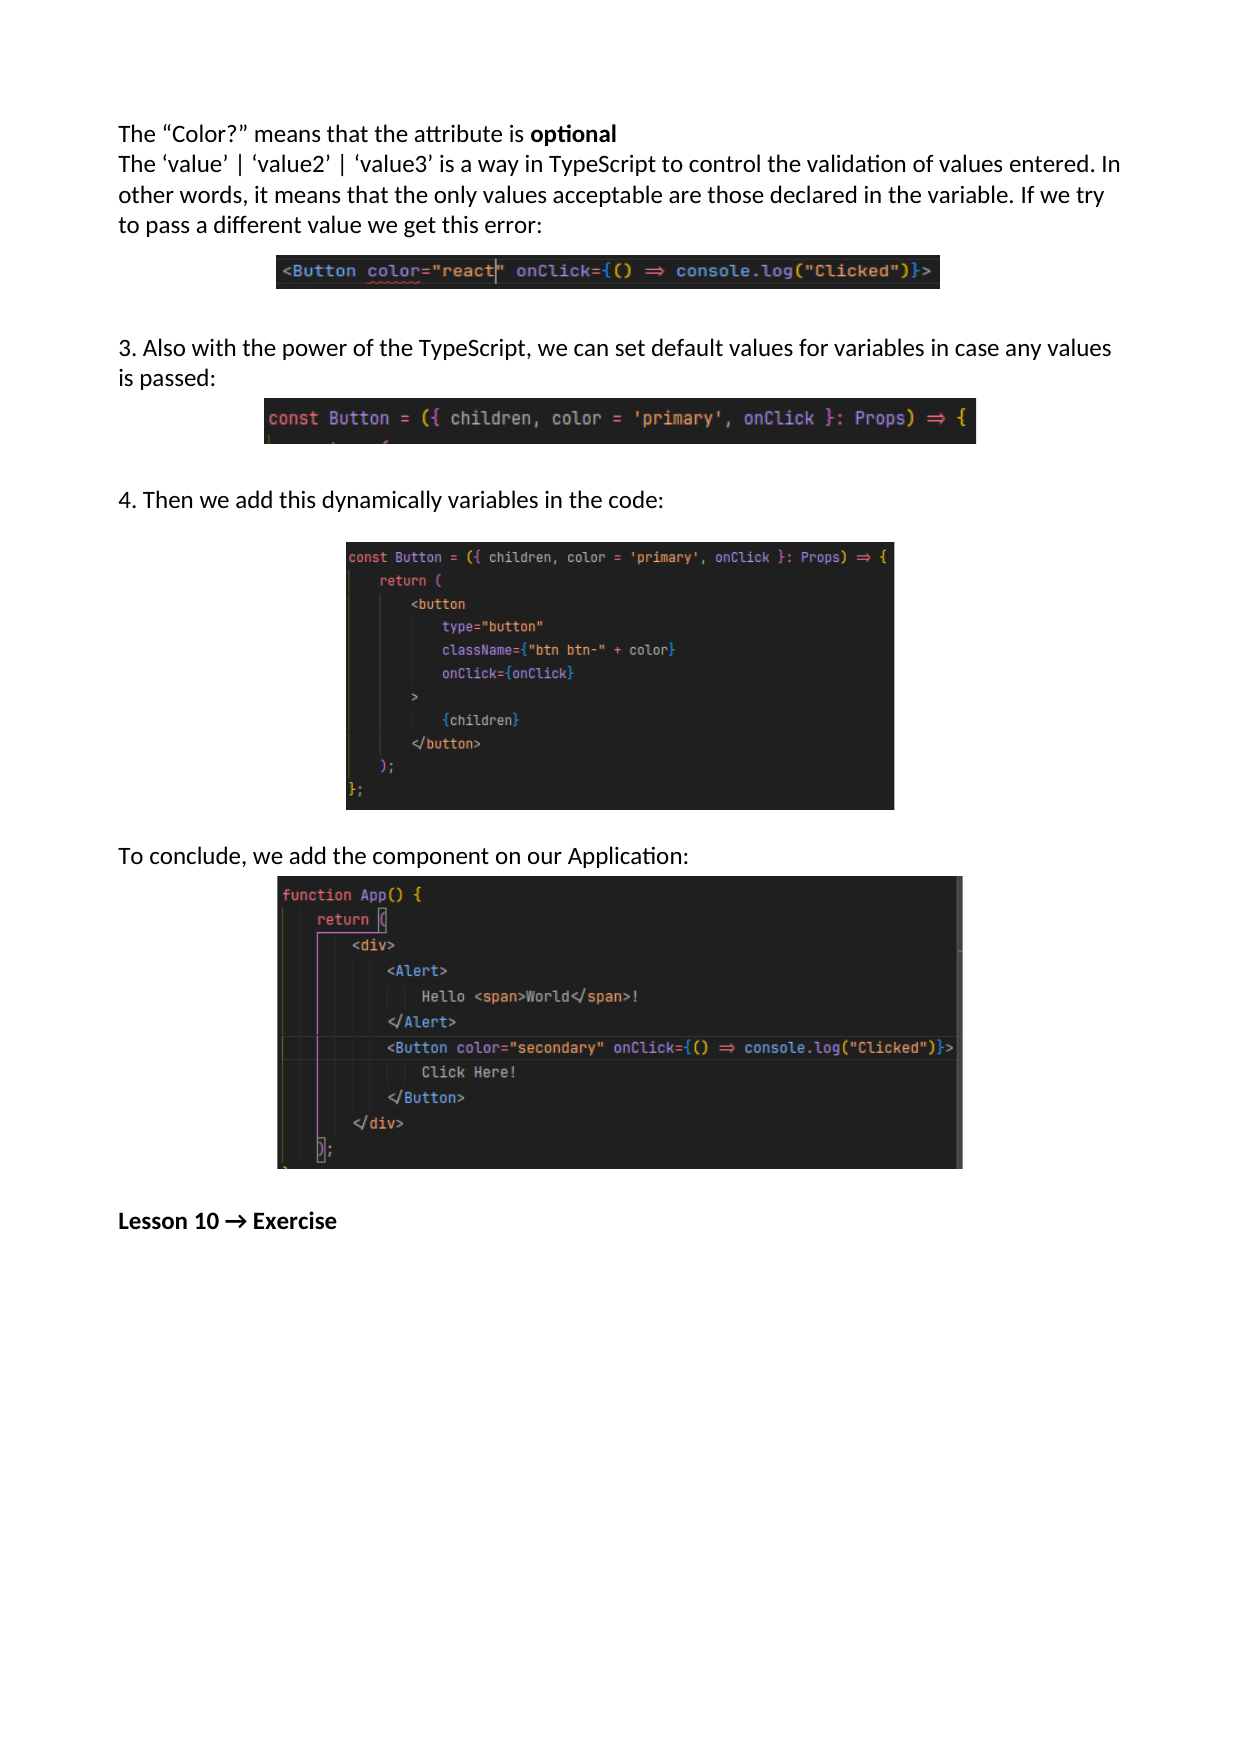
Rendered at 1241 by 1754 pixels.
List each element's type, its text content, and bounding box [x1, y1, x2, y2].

picture [276, 255, 940, 289]
text To conclude, we add the component on our Application: [118, 840, 1122, 871]
text Lesson 10 → Exercise [118, 1205, 1122, 1236]
picture [346, 542, 895, 810]
text The “Color?” means that the attribute is optional [118, 118, 1122, 149]
text 4. Then we add this dynamically variables in the code: [118, 484, 1122, 515]
text 3. Also with the power of the TypeScript, we can set default values for variables in case any values is passed: [118, 332, 1122, 393]
text The ‘value’ | ‘value2’ | ‘value3’ is a way in TypeScript to control the validation of values entered. In other words, it means that the only values acceptable are those declared in the variable. If we try to pass a different value we get this error: [118, 149, 1122, 240]
picture [264, 398, 977, 444]
picture [277, 876, 963, 1169]
